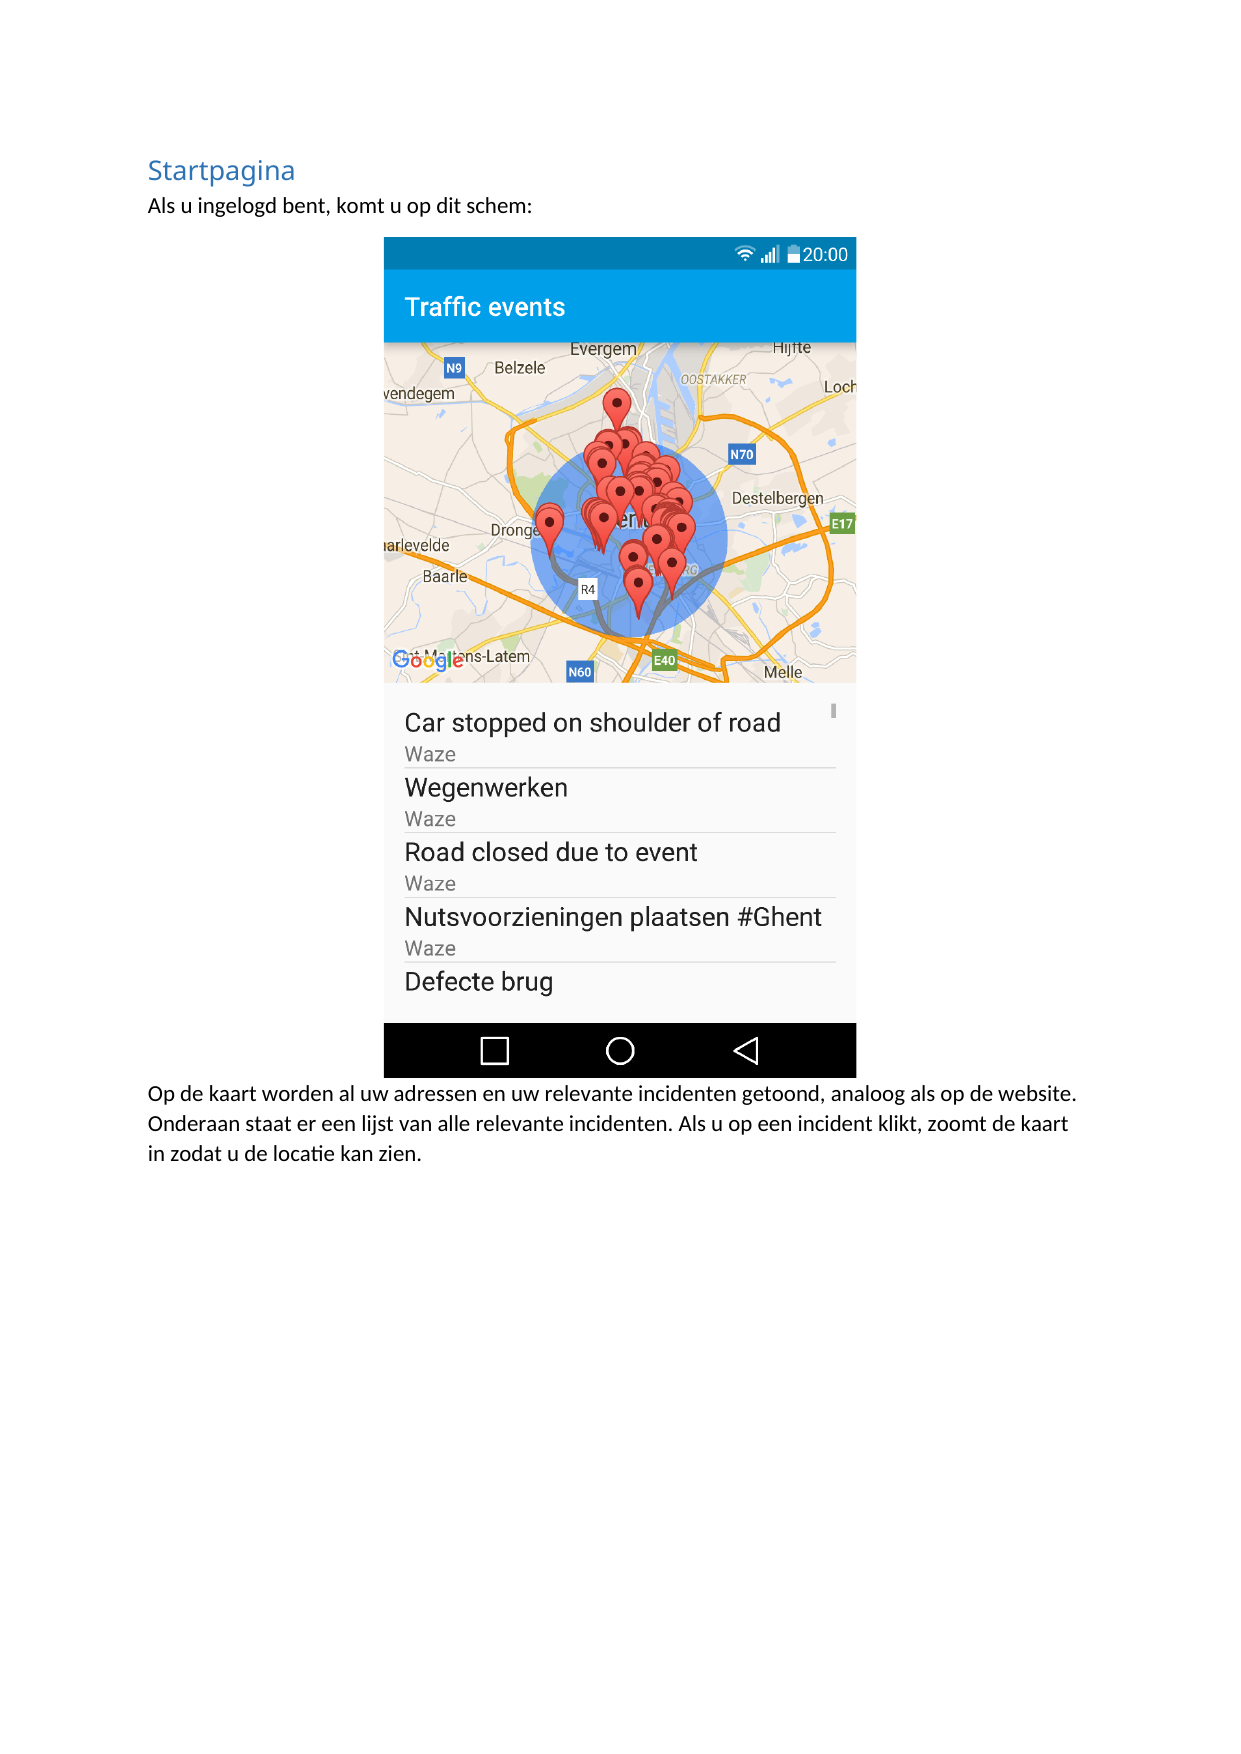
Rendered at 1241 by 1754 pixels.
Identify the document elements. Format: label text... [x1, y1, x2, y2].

text Op de kaart worden al uw adressen en uw relevante incidenten getoond, analoog als op de website. Onderaan staat er een lijst van alle relevante incidenten. Als u op een incident klikt, zoomt de kaart in zodat u de locatie kan zien. [148, 237, 1093, 1167]
subtitle Startpagina [148, 152, 1093, 189]
text Als u ingelogd bent, komt u op dit schem: [148, 191, 1093, 219]
